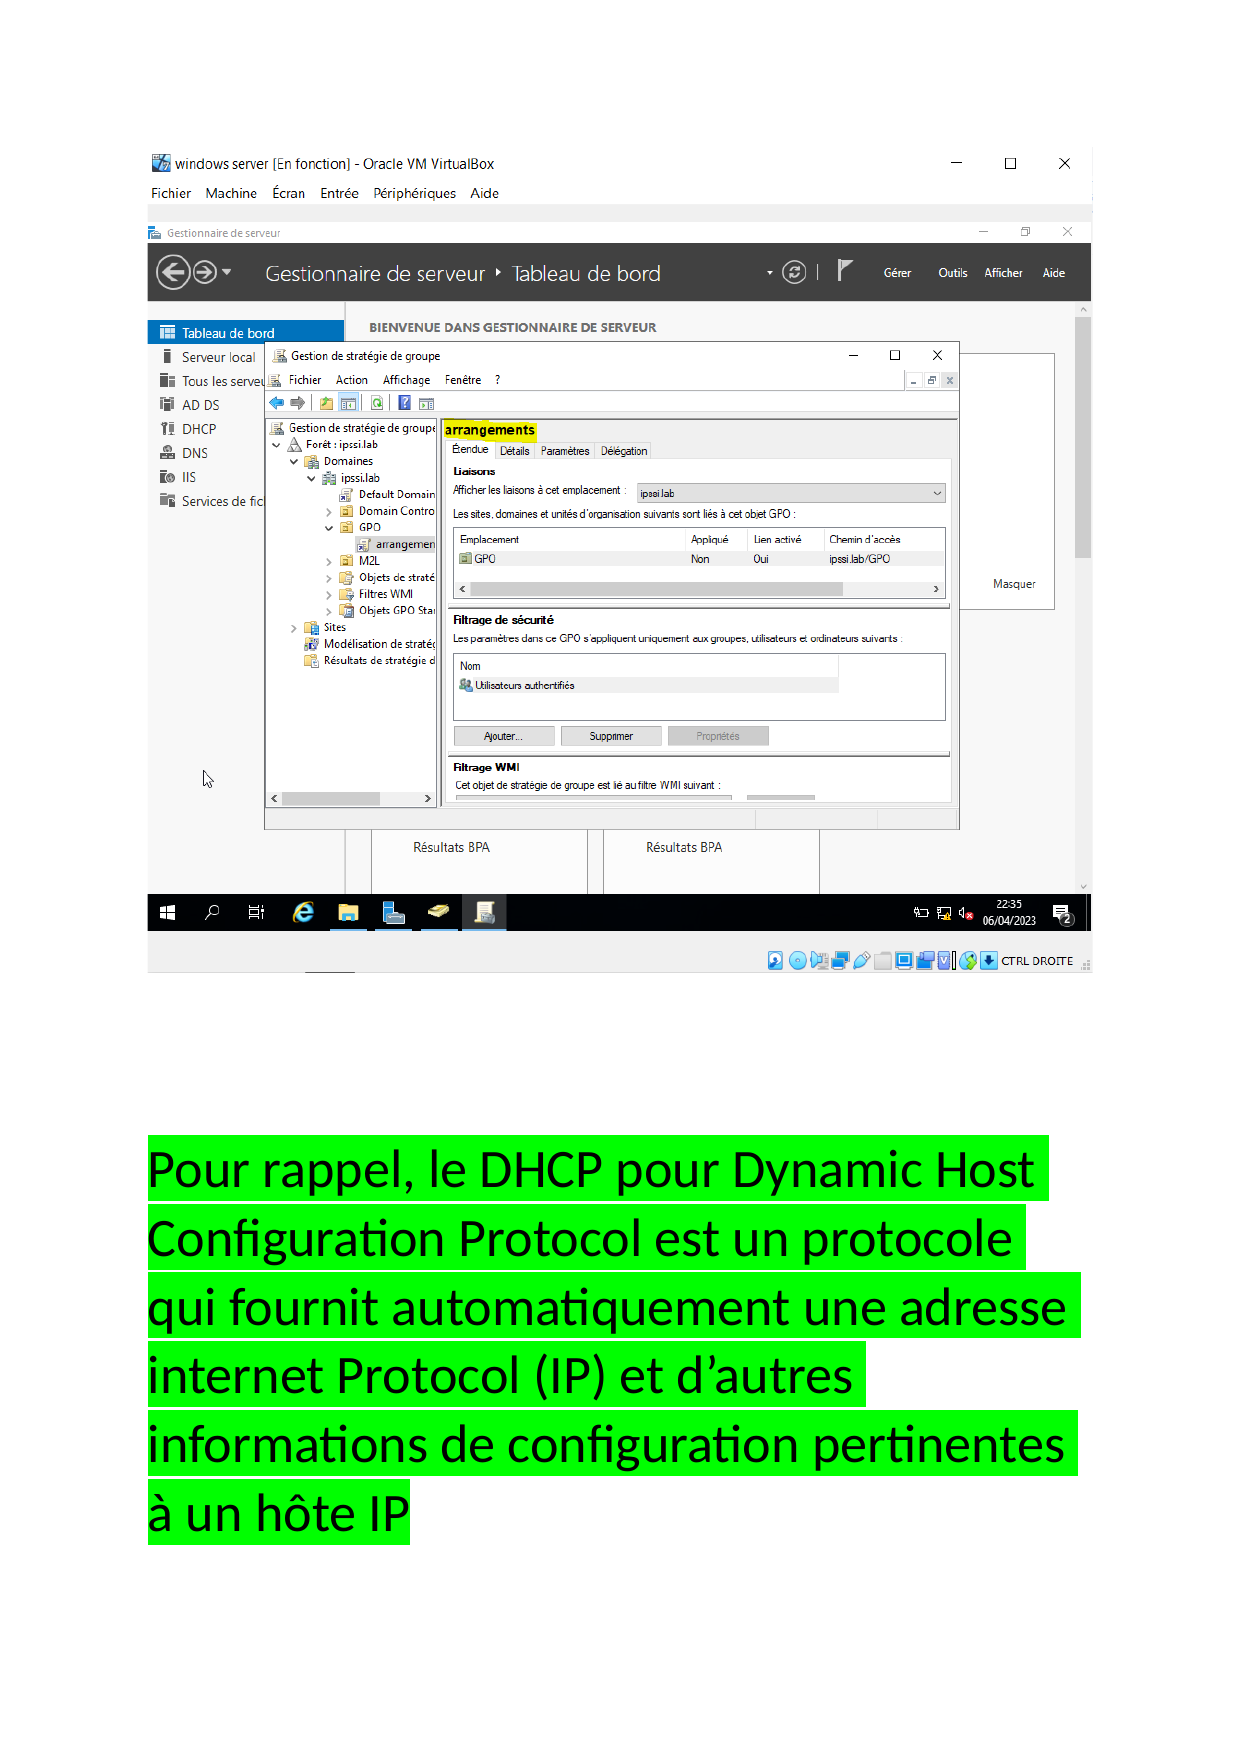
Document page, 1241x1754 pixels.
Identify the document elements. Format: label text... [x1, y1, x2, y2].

text Pour rappel, le DHCP pour Dynamic Host Configuration Protocol est un protocole qui fournit automatiquement une adresse internet Protocol (IP) et d’autres informations de configuration pertinentes à un hôte IP [148, 1135, 1093, 1545]
